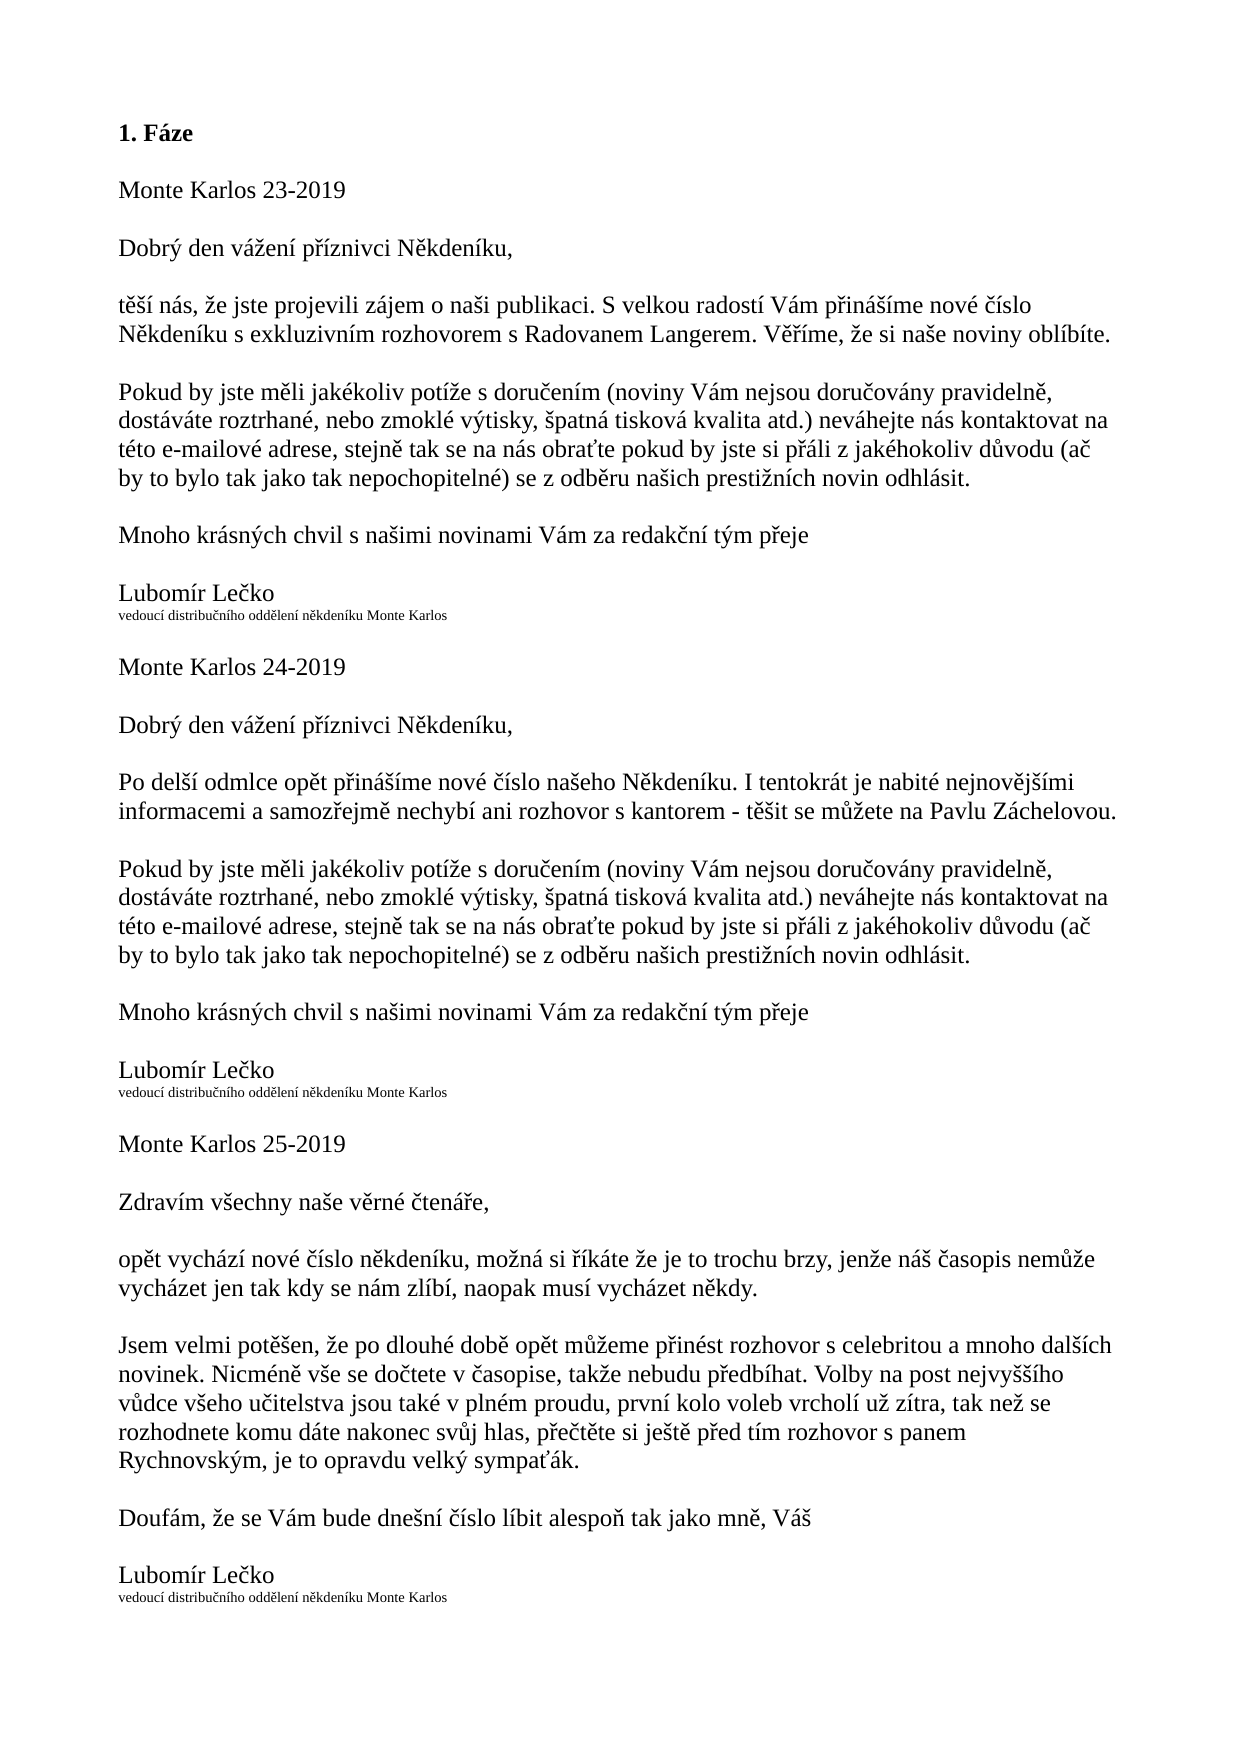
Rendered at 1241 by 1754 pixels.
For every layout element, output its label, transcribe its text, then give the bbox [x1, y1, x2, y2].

text Lubomír Lečko [118, 578, 1122, 607]
text Jsem velmi potěšen, že po dlouhé době opět můžeme přinést rozhovor s celebritou a mnoho dalších novinek. Nicméně vše se dočtete v časopise, takže nebudu předbíhat. Volby na post nejvyššího vůdce všeho učitelstva jsou také v plném proudu, první kolo voleb vrcholí už zítra, tak než se rozhodnete komu dáte nakonec svůj hlas, přečtěte si ještě před tím rozhovor s panem Rychnovským, je to opravdu velký sympaťák. [118, 1330, 1122, 1474]
text Zdravím všechny naše věrné čtenáře, [118, 1187, 1122, 1215]
text Pokud by jste měli jakékoliv potíže s doručením (noviny Vám nejsou doručovány pravidelně, dostáváte roztrhané, nebo zmoklé výtisky, špatná tisková kvalita atd.) neváhejte nás kontaktovat na této e-mailové adrese, stejně tak se na nás obraťte pokud by jste si přáli z jakéhokoliv důvodu (ač by to bylo tak jako tak nepochopitelné) se z odběru našich prestižních novin odhlásit. [118, 854, 1122, 969]
text Mnoho krásných chvil s našimi novinami Vám za redakční tým přeje [118, 521, 1122, 549]
text těší nás, že jste projevili zájem o naši publikaci. S velkou radostí Vám přinášíme nové číslo Někdeníku s exkluzivním rozhovorem s Radovanem Langerem. Věříme, že si naše noviny oblíbíte. [118, 291, 1122, 348]
text Monte Karlos 25-2019 [118, 1129, 1122, 1158]
text vedoucí distribučního oddělení někdeníku Monte Karlos [118, 607, 1122, 624]
text Mnoho krásných chvil s našimi novinami Vám za redakční tým přeje [118, 997, 1122, 1026]
text Doufám, že se Vám bude dnešní číslo líbit alespoň tak jako mně, Váš [118, 1503, 1122, 1532]
text vedoucí distribučního oddělení někdeníku Monte Karlos [118, 1589, 1122, 1606]
text Lubomír Lečko [118, 1560, 1122, 1589]
text 1. Fáze [118, 118, 1122, 147]
text Dobrý den vážení příznivci Někdeníku, [118, 233, 1122, 262]
text Monte Karlos 24-2019 [118, 652, 1122, 681]
text Dobrý den vážení příznivci Někdeníku, [118, 710, 1122, 739]
text Po delší odmlce opět přinášíme nové číslo našeho Někdeníku. I tentokrát je nabité nejnovějšími informacemi a samozřejmě nechybí ani rozhovor s kantorem - těšit se můžete na Pavlu Záchelovou. [118, 767, 1122, 825]
text Monte Karlos 23-2019 [118, 147, 1122, 204]
text vedoucí distribučního oddělení někdeníku Monte Karlos [118, 1084, 1122, 1100]
text Pokud by jste měli jakékoliv potíže s doručením (noviny Vám nejsou doručovány pravidelně, dostáváte roztrhané, nebo zmoklé výtisky, špatná tisková kvalita atd.) neváhejte nás kontaktovat na této e-mailové adrese, stejně tak se na nás obraťte pokud by jste si přáli z jakéhokoliv důvodu (ač by to bylo tak jako tak nepochopitelné) se z odběru našich prestižních novin odhlásit. [118, 377, 1122, 492]
text Lubomír Lečko [118, 1055, 1122, 1084]
text opět vychází nové číslo někdeníku, možná si říkáte že je to trochu brzy, jenže náš časopis nemůže vycházet jen tak kdy se nám zlíbí, naopak musí vycházet někdy. [118, 1244, 1122, 1302]
